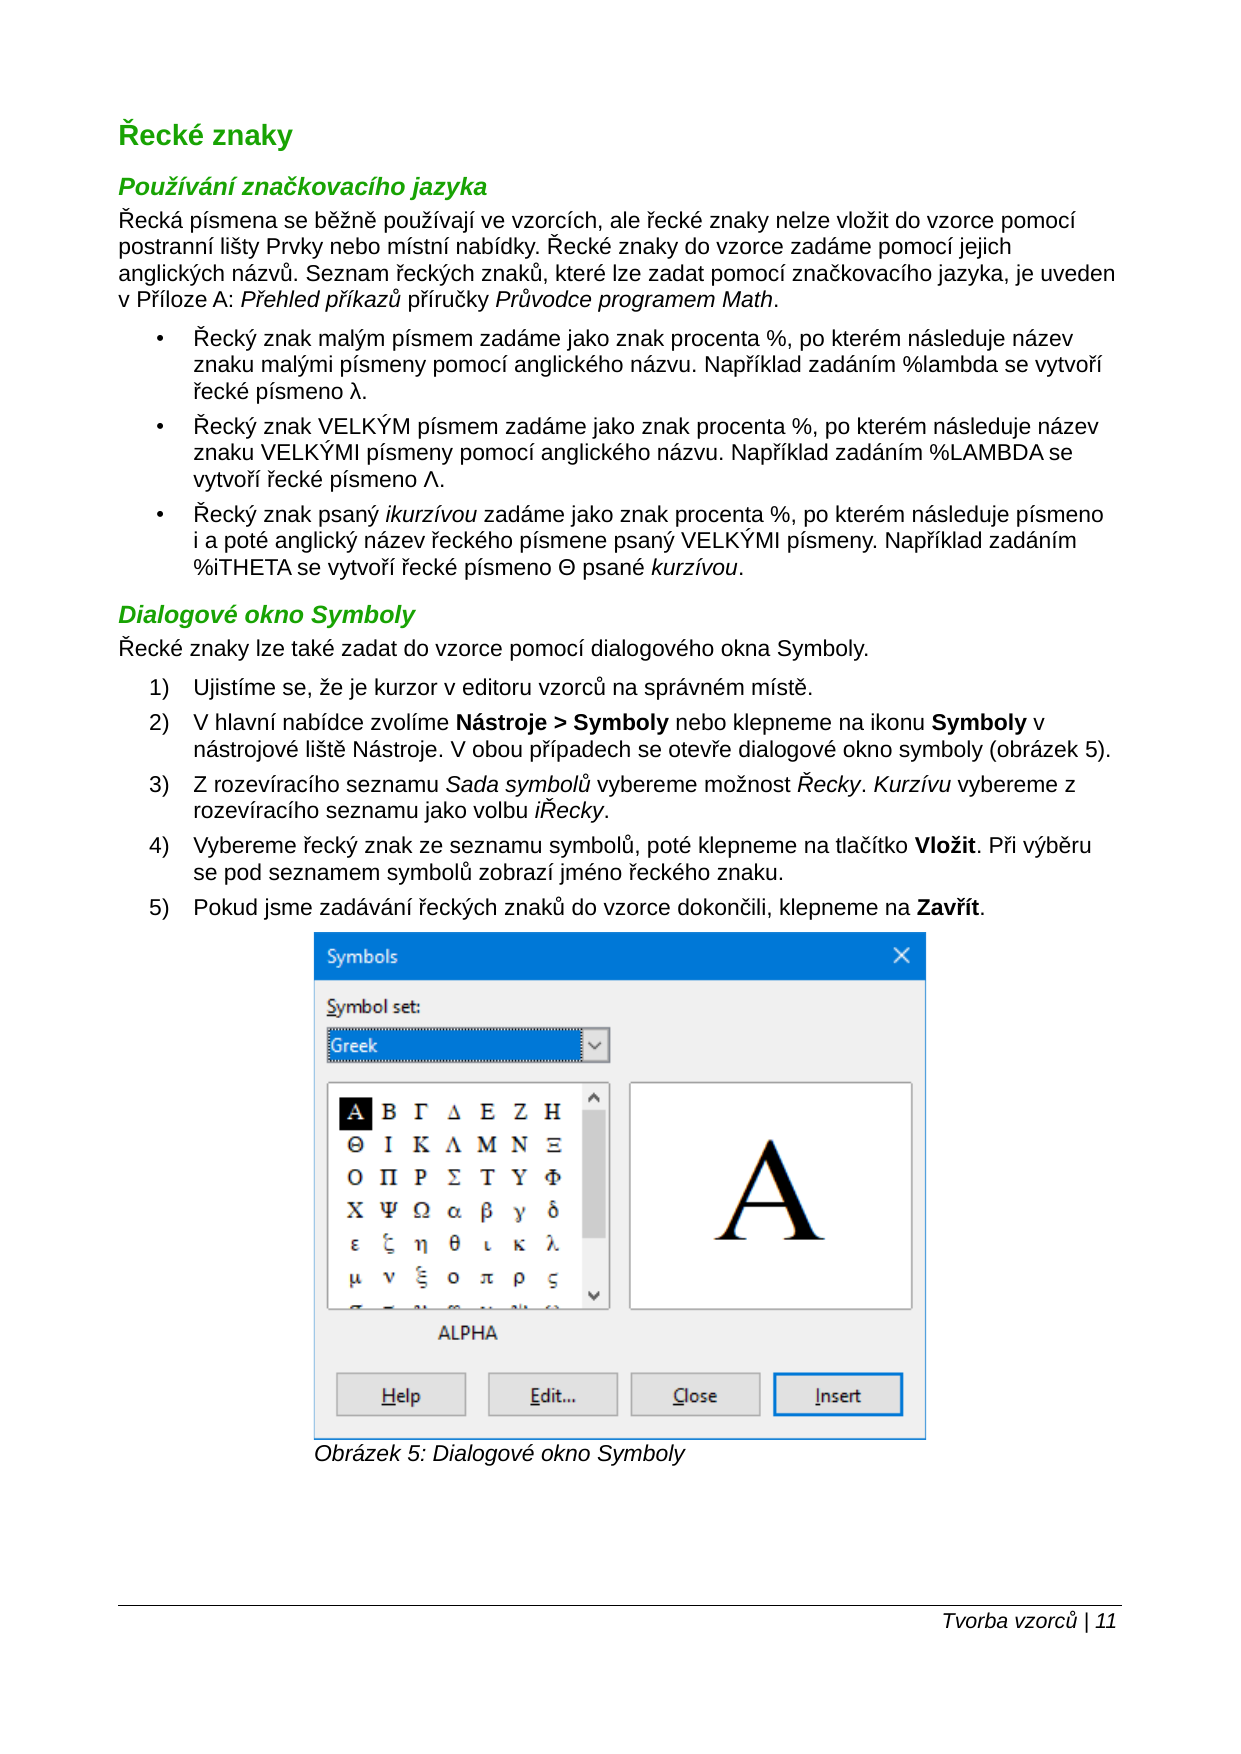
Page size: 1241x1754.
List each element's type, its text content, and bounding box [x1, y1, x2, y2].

subtitle Používání značkovacího jazyka [118, 172, 1122, 201]
picture [313, 932, 927, 1440]
text Řecká písmena se běžně používají ve vzorcích, ale řecké znaky nelze vložit do vzorce pomocí postranní lišty Prvky nebo místní nabídky. Řecké znaky do vzorce zadáme pomocí jejich anglických názvů. Seznam řeckých znaků, které lze zadat pomocí značkovacího jazyka, je uveden v Příloze A: Přehled příkazů příručky Průvodce programem Math. [118, 207, 1122, 312]
list Řecký znak malým písmem zadáme jako znak procenta %, po kterém následuje název znaku malými písmeny pomocí anglického názvu. Například zadáním %lambda se vytvoří řecké písmeno λ. [156, 325, 1122, 404]
list Z rozevíracího seznamu Sada symbolů vybereme možnost Řecky. Kurzívu vybereme z rozevíracího seznamu jako volbu iŘecky. [169, 771, 1122, 823]
list Řecký znak psaný ikurzívou zadáme jako znak procenta %, po kterém následuje písmeno i a poté anglický název řeckého písmene psaný VELKÝMI písmeny. Například zadáním %iTHETA se vytvoří řecké písmeno Θ psané kurzívou. [156, 501, 1122, 580]
list Ujistíme se, že je kurzor v editoru vzorců na správném místě. [169, 674, 1122, 700]
list Vybereme řecký znak ze seznamu symbolů, poté klepneme na tlačítko Vložit. Při výběru se pod seznamem symbolů zobrazí jméno řeckého znaku. [169, 832, 1122, 885]
list Řecký znak VELKÝM písmem zadáme jako znak procenta %, po kterém následuje název znaku VELKÝMI písmeny pomocí anglického názvu. Například zadáním %LAMBDA se vytvoří řecké písmeno Λ. [156, 413, 1122, 492]
list Pokud jsme zadávání řeckých znaků do vzorce dokončili, klepneme na Zavřít. [169, 894, 1122, 920]
subtitle Dialogové okno Symboly [118, 600, 1122, 629]
list V hlavní nabídce zvolíme Nástroje > Symboly nebo klepneme na ikonu Symboly v nástrojové liště Nástroje. V obou případech se otevře dialogové okno symboly (obrázek 5). [169, 709, 1122, 762]
text Obrázek 5: Dialogové okno Symboly [314, 1440, 926, 1466]
text Řecké znaky lze také zadat do vzorce pomocí dialogového okna Symboly. [118, 635, 1122, 661]
subtitle Řecké znaky [118, 118, 1122, 152]
